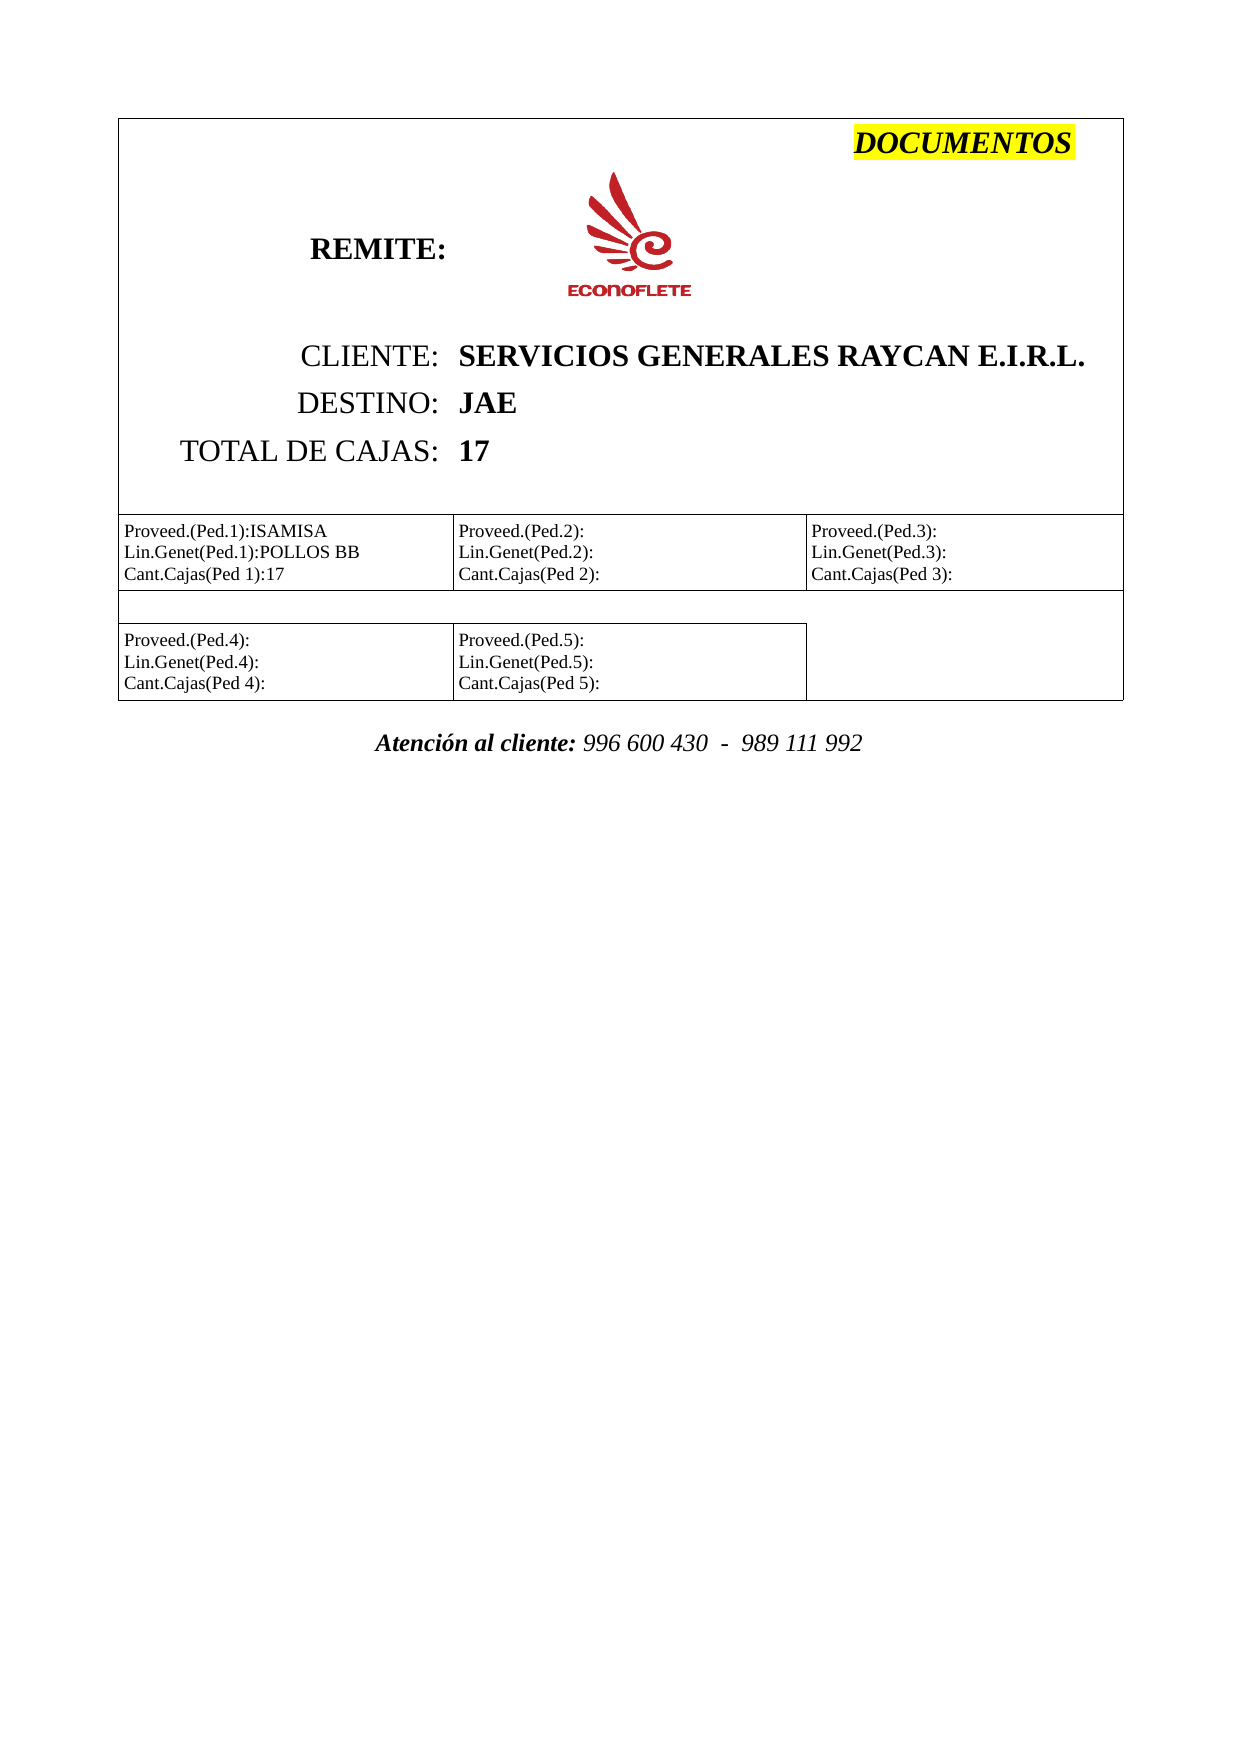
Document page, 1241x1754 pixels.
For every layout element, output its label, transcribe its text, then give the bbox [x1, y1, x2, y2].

table_cell REMITE: [119, 166, 453, 332]
table_cell [806, 474, 1123, 514]
table_cell [807, 623, 1123, 699]
table_cell [453, 591, 806, 623]
table_cell JAE [453, 379, 806, 426]
table_cell [806, 379, 1123, 426]
table_cell TOTAL DE CAJAS: [119, 426, 453, 474]
table_cell CLIENTE: [119, 332, 453, 379]
table_cell [119, 591, 453, 623]
table_cell [119, 474, 453, 514]
text Atención al cliente: 996 600 430 - 989 111 992 [118, 728, 1122, 757]
table_cell [453, 474, 806, 514]
table_cell Proveed.(Ped.5): Lin.Genet(Ped.5): Cant.Cajas(Ped 5): [454, 624, 806, 699]
table_cell [806, 166, 1123, 332]
table_cell DESTINO: [119, 379, 453, 426]
table_cell SERVICIOS GENERALES RAYCAN E.I.R.L. [453, 332, 1123, 379]
picture [552, 171, 707, 297]
table_cell Proveed.(Ped.3): Lin.Genet(Ped.3): Cant.Cajas(Ped 3): [807, 515, 1123, 590]
table_cell [453, 166, 806, 332]
table_cell [806, 591, 1123, 623]
table_cell 17 [453, 426, 1123, 474]
table_cell Proveed.(Ped.2): Lin.Genet(Ped.2): Cant.Cajas(Ped 2): [454, 515, 806, 590]
table_cell Proveed.(Ped.4): Lin.Genet(Ped.4): Cant.Cajas(Ped 4): [119, 624, 453, 699]
table_cell Proveed.(Ped.1):ISAMISA Lin.Genet(Ped.1):POLLOS BB Cant.Cajas(Ped 1):17 [119, 515, 453, 590]
table_header [119, 119, 453, 166]
table_header DOCUMENTOS [806, 119, 1123, 166]
table_header [453, 119, 806, 166]
